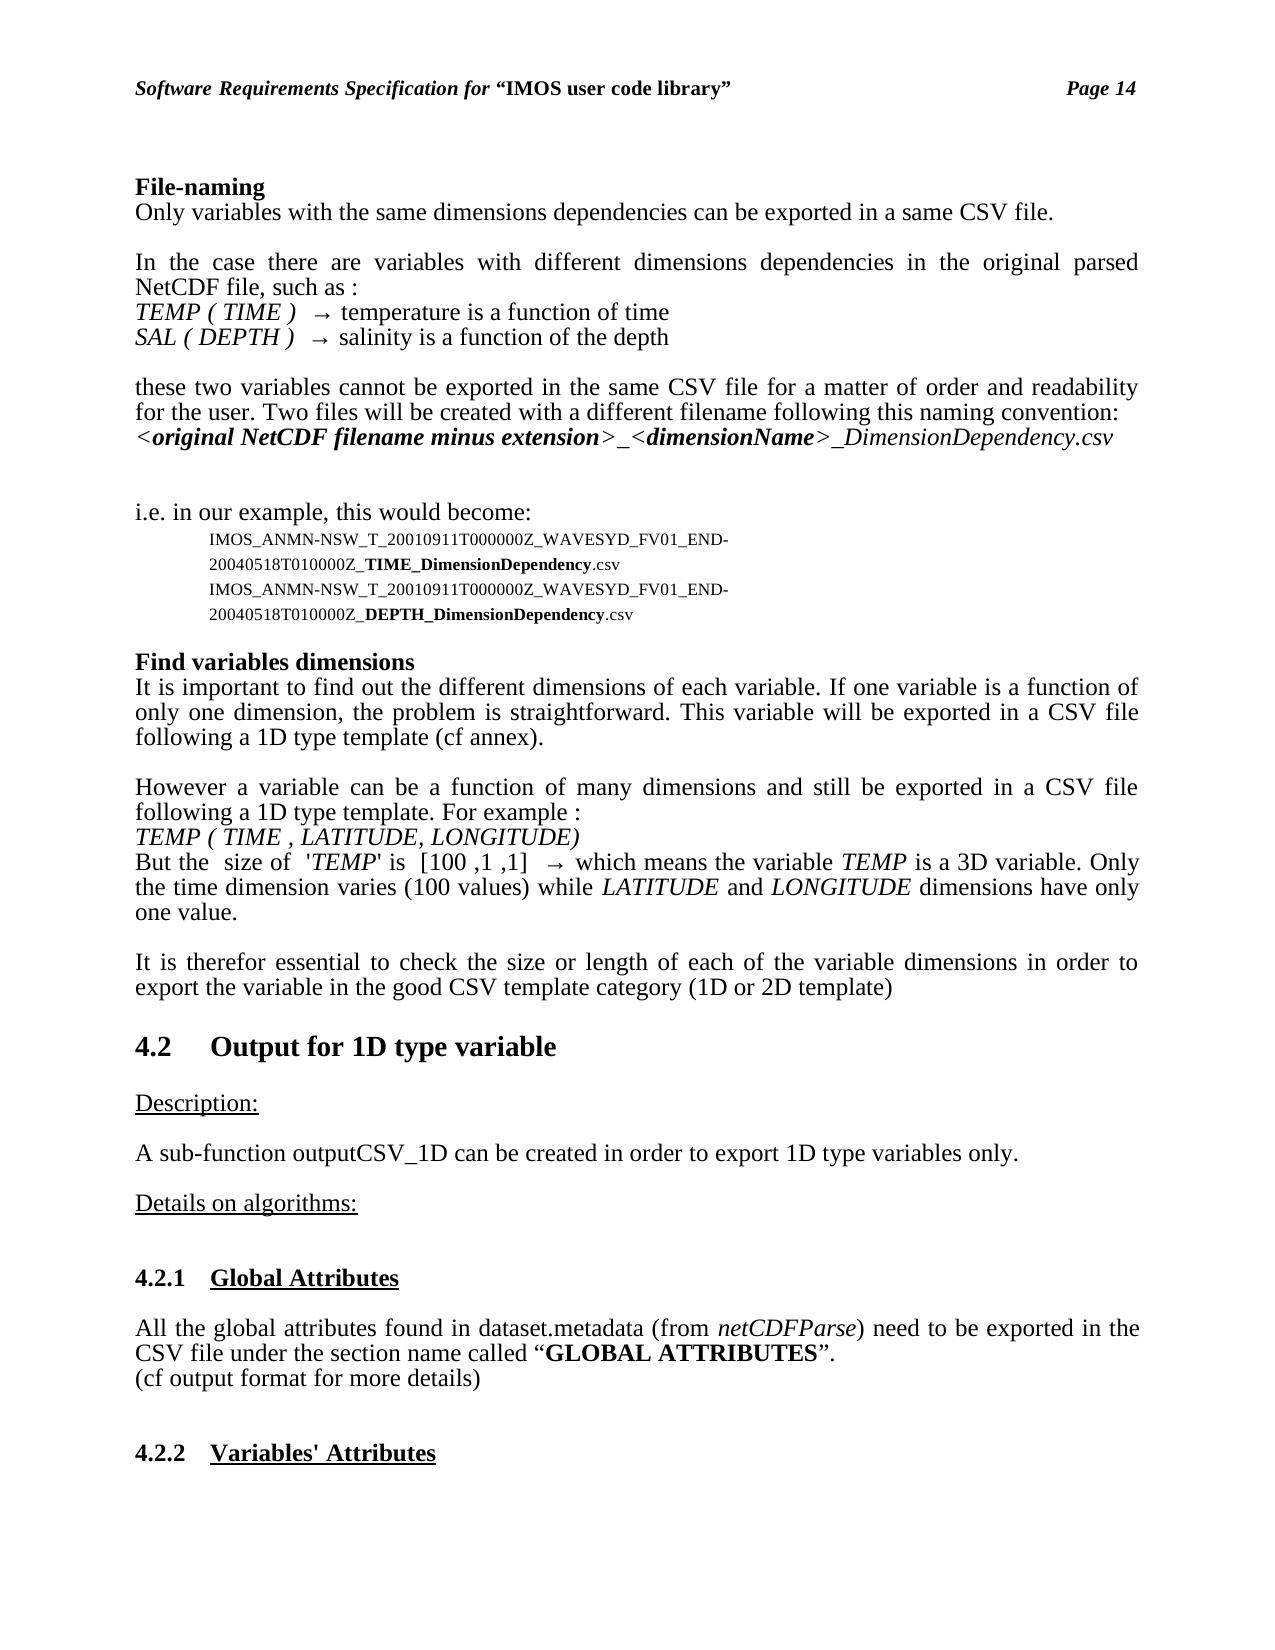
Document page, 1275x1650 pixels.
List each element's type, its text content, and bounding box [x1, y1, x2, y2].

subtitle Output for 1D type variable [135, 1029, 1140, 1063]
subtitle Global Attributes [135, 1267, 1140, 1292]
text these two variables cannot be exported in the same CSV file for a matter of order and readability for the user. Two files will be created with a different filename following this naming convention: [135, 375, 1140, 425]
text (cf output format for more details) [135, 1367, 1140, 1392]
text A sub-function outputCSV_1D can be created in order to export 1D type variables only. [135, 1142, 1140, 1167]
text SAL ( DEPTH ) → salinity is a function of the depth [135, 325, 1140, 350]
text Only variables with the same dimensions dependencies can be exported in a same CSV file. [135, 200, 1140, 225]
text But the size of 'TEMP' is [100 ,1 ,1] → which means the variable TEMP is a 3D variable. Only the time dimension varies (100 values) while LATITUDE and LONGITUDE dimensions have only one value. [135, 850, 1140, 925]
text TEMP ( TIME , LATITUDE, LONGITUDE) [135, 825, 1140, 850]
text In the case there are variables with different dimensions dependencies in the original parsed NetCDF file, such as : [135, 250, 1140, 300]
text Description: [135, 1092, 1140, 1117]
text All the global attributes found in dataset.metadata (from netCDFParse) need to be exported in the CSV file under the section name called “GLOBAL ATTRIBUTES”. [135, 1317, 1140, 1367]
text It is important to find out the different dimensions of each variable. If one variable is a function of only one dimension, the problem is straightforward. This variable will be exported in a CSV file following a 1D type template (cf annex). [135, 675, 1140, 750]
text Find variables dimensions [135, 650, 1140, 675]
text IMOS_ANMN-NSW_T_20010911T000000Z_WAVESYD_FV01_END-20040518T010000Z_TIME_DimensionDependency.csv [209, 525, 1140, 575]
text i.e. in our example, this would become: [135, 500, 1140, 525]
subtitle Variables' Attributes [135, 1442, 1140, 1467]
text File-naming [135, 175, 1140, 200]
text TEMP ( TIME ) → temperature is a function of time [135, 300, 1140, 325]
text Details on algorithms: [135, 1192, 1140, 1217]
text It is therefor essential to check the size or length of each of the variable dimensions in order to export the variable in the good CSV template category (1D or 2D template) [135, 950, 1140, 1000]
text However a variable can be a function of many dimensions and still be exported in a CSV file following a 1D type template. For example : [135, 775, 1140, 825]
text <original NetCDF filename minus extension>_<dimensionName>_DimensionDependency.csv [135, 425, 1140, 450]
text IMOS_ANMN-NSW_T_20010911T000000Z_WAVESYD_FV01_END-20040518T010000Z_DEPTH_DimensionDependency.csv [209, 575, 1140, 625]
